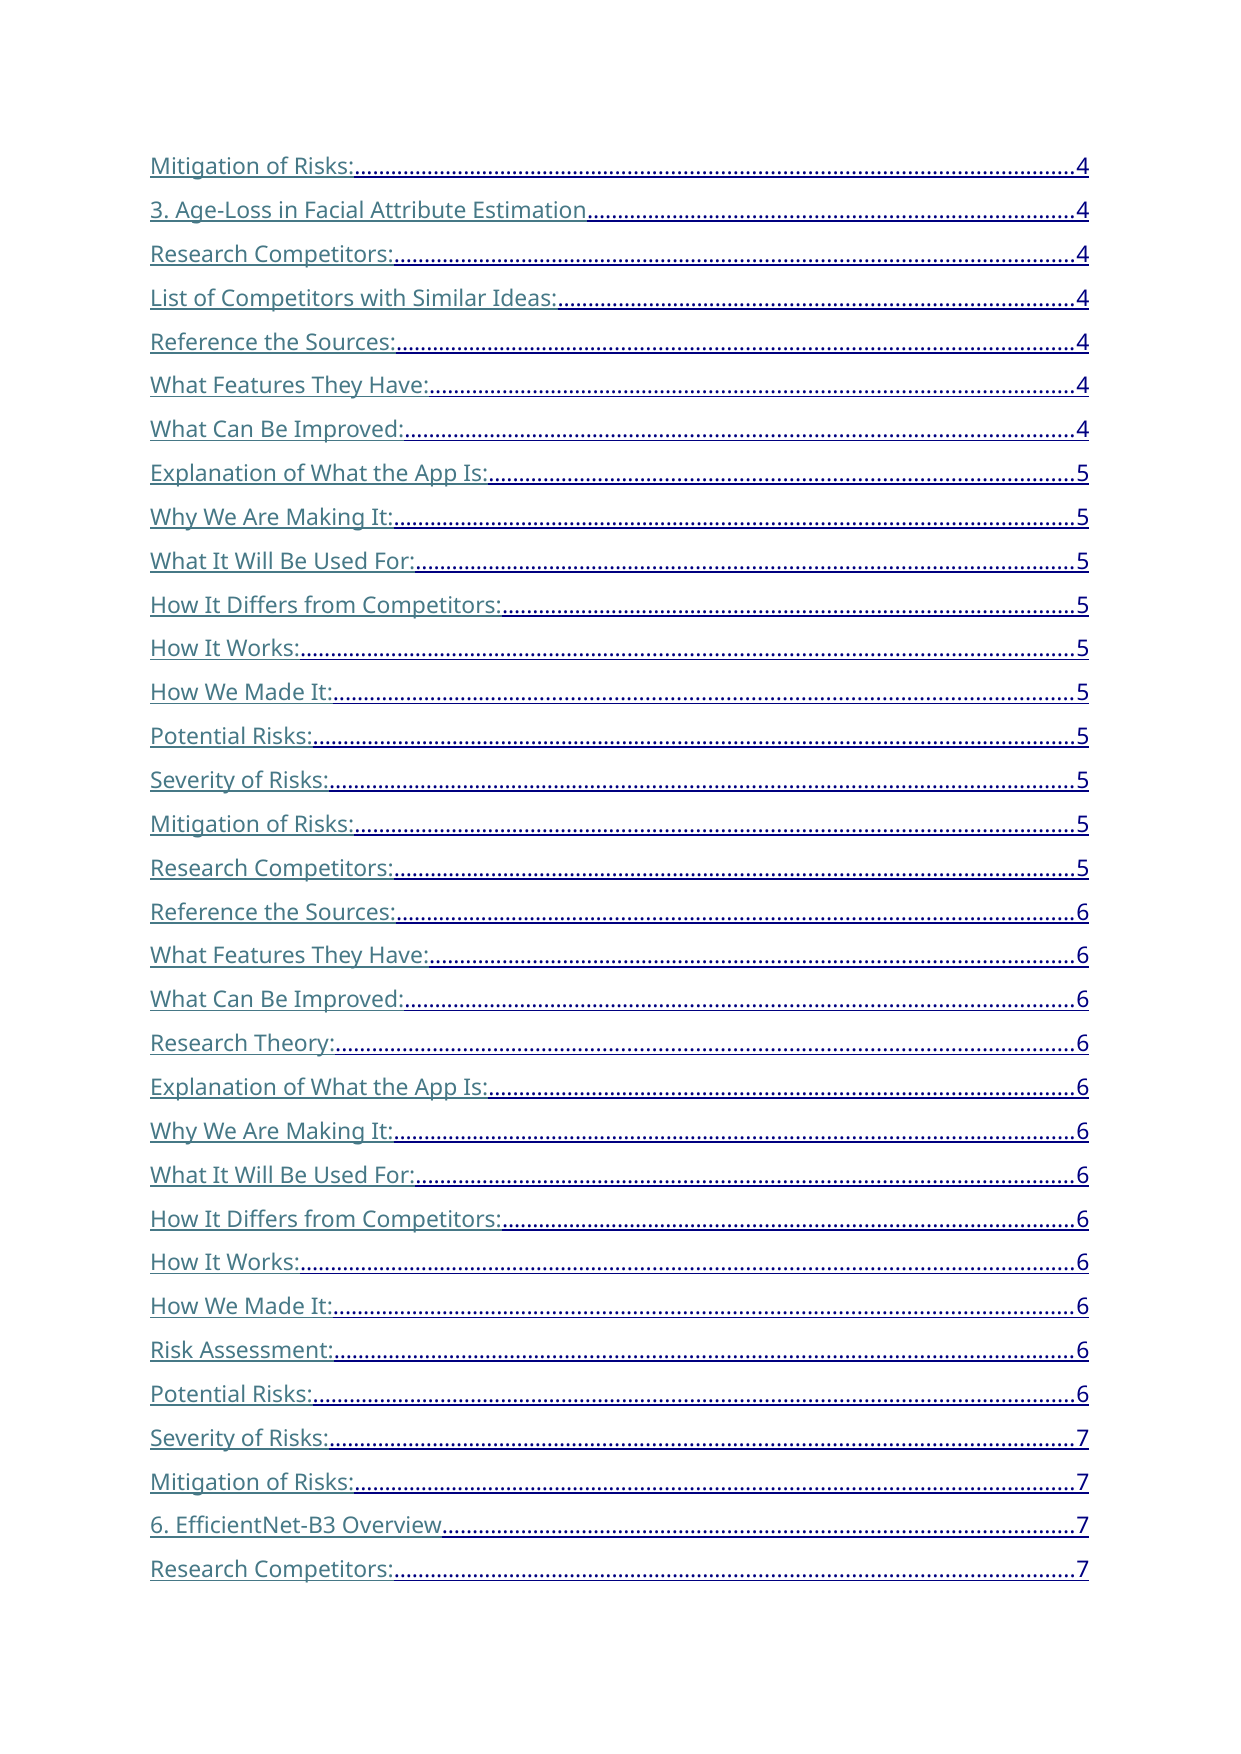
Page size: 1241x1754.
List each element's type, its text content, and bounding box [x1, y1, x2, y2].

text Mitigation of Risks: 5 [150, 808, 1090, 839]
text Research Competitors: 4 [150, 238, 1090, 269]
text Reference the Sources: 4 [150, 325, 1090, 357]
text How We Made It: 5 [150, 676, 1090, 707]
text Research Competitors: 7 [150, 1553, 1090, 1584]
text Reference the Sources: 6 [150, 896, 1090, 927]
text Potential Risks: 5 [150, 720, 1090, 751]
text 3. Age-Loss in Facial Attribute Estimation 4 [150, 194, 1090, 225]
text What It Will Be Used For: 5 [150, 545, 1090, 576]
text How It Differs from Competitors: 5 [150, 588, 1090, 620]
text Research Theory: 6 [150, 1027, 1090, 1058]
text How It Works: 5 [150, 632, 1090, 664]
text How It Works: 6 [150, 1246, 1090, 1278]
text What Can Be Improved: 4 [150, 413, 1090, 444]
text Severity of Risks: 7 [150, 1422, 1090, 1453]
text Explanation of What the App Is: 5 [150, 457, 1090, 488]
text Potential Risks: 6 [150, 1378, 1090, 1409]
text What Can Be Improved: 6 [150, 983, 1090, 1014]
text Research Competitors: 5 [150, 852, 1090, 883]
text Why We Are Making It: 5 [150, 501, 1090, 532]
text Mitigation of Risks: 4 [150, 150, 1090, 181]
text Why We Are Making It: 6 [150, 1115, 1090, 1146]
text How It Differs from Competitors: 6 [150, 1202, 1090, 1234]
text How We Made It: 6 [150, 1290, 1090, 1321]
text What It Will Be Used For: 6 [150, 1159, 1090, 1190]
text Explanation of What the App Is: 6 [150, 1071, 1090, 1102]
text Risk Assessment: 6 [150, 1334, 1090, 1365]
text 6. EfficientNet-B3 Overview 7 [150, 1509, 1090, 1541]
text What Features They Have: 4 [150, 369, 1090, 401]
text List of Competitors with Similar Ideas: 4 [150, 282, 1090, 313]
text Severity of Risks: 5 [150, 764, 1090, 795]
text Mitigation of Risks: 7 [150, 1466, 1090, 1497]
text What Features They Have: 6 [150, 939, 1090, 971]
